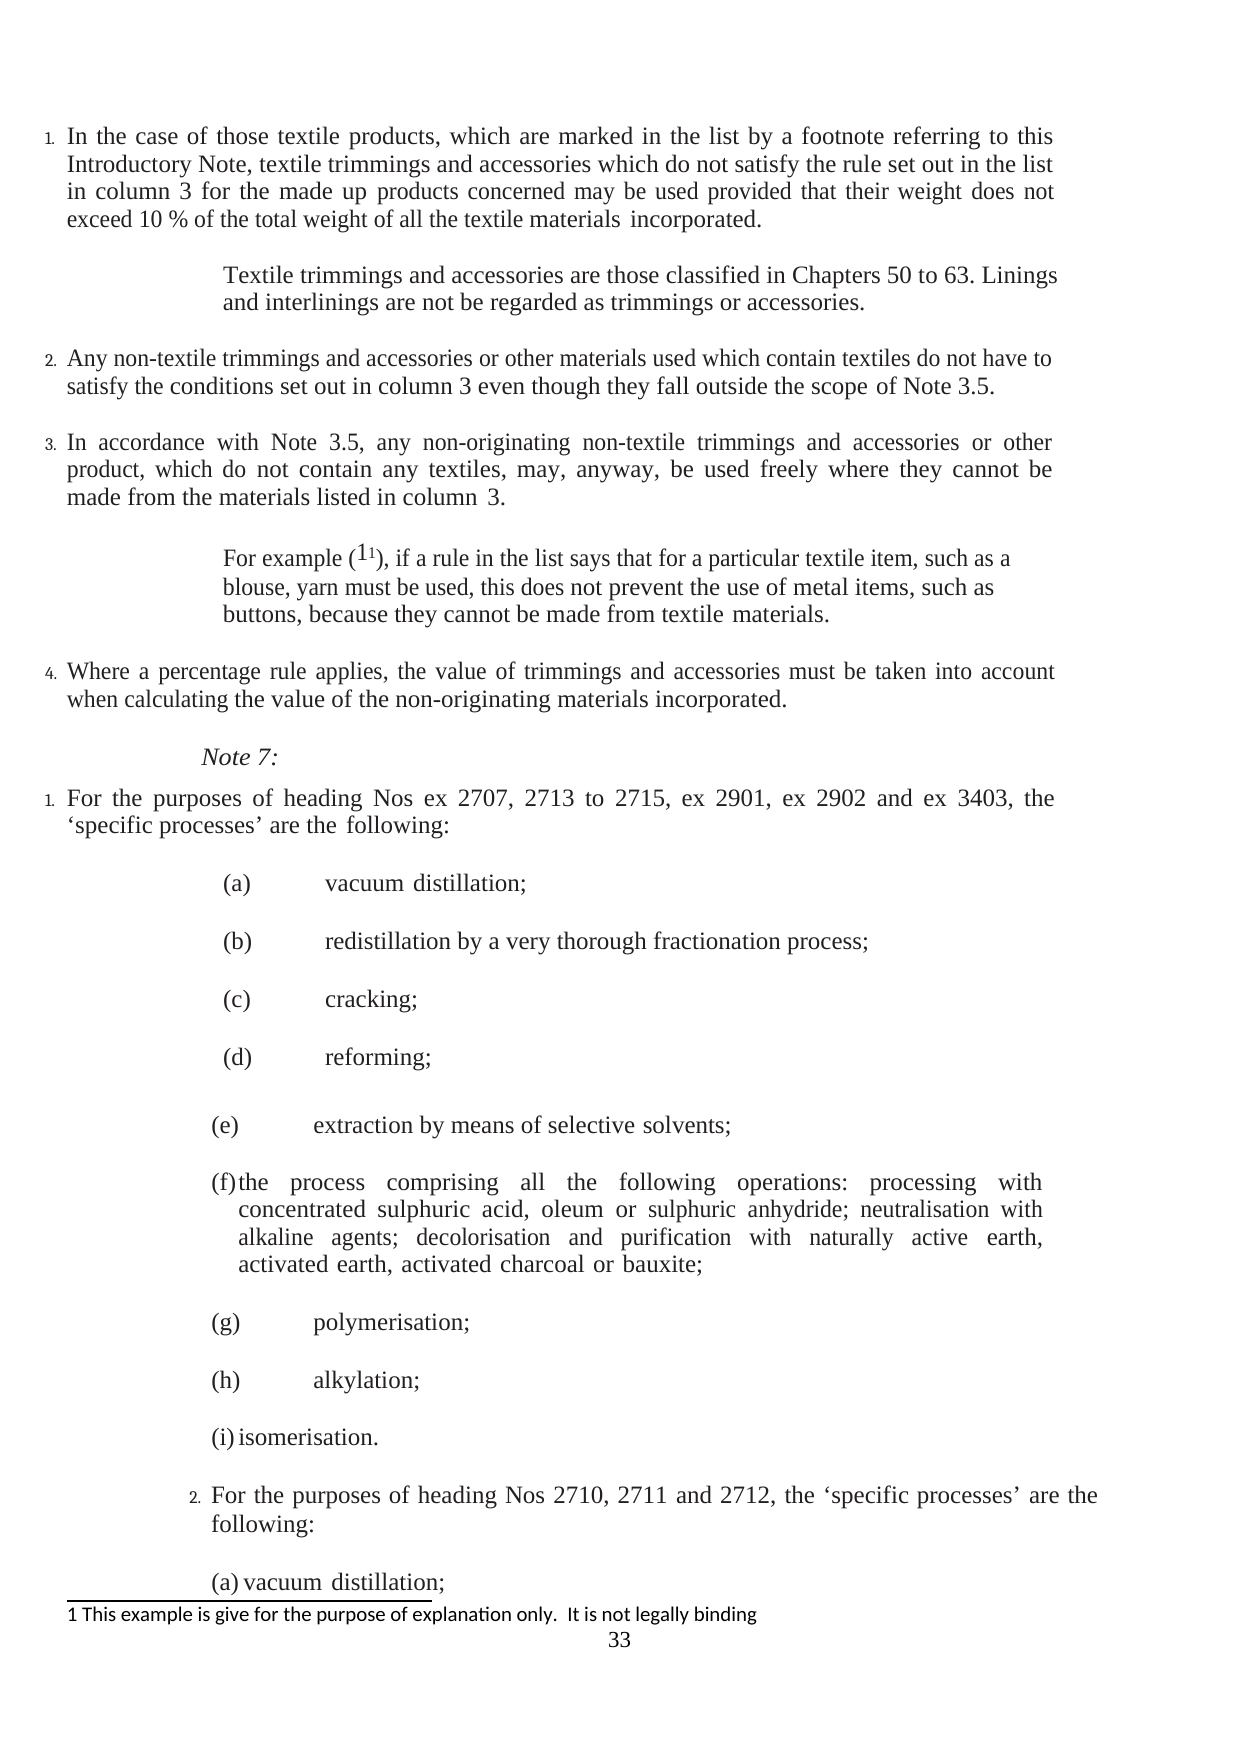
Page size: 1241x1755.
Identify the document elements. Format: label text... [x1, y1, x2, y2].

list cracking; [223, 984, 1172, 1013]
text Note 7: [201, 742, 1172, 771]
text For example (1), if a rule in the list says that for a particular textile item, such as a blouse, yarn must be used, this does not prevent the use of metal items, such as buttons, because they cannot be made from textile materials. [223, 540, 1063, 628]
list isomerisation. [211, 1422, 1172, 1451]
list Where a percentage rule applies, the value of trimmings and accessories must be taken into account when calculating the value of the non-originating materials incorporated. [45, 658, 1055, 712]
list alkylation; [211, 1365, 1172, 1394]
text This example is give for the purpose of explanation only. It is not legally binding [67, 1601, 1172, 1626]
list polymerisation; [211, 1307, 1172, 1336]
list For the purposes of heading Nos 2710, 2711 and 2712, the ‘specific processes’ are the following: [189, 1480, 1172, 1538]
text Textile trimmings and accessories are those classified in Chapters 50 to 63. Linings and interlinings are not be regarded as trimmings or accessories. [223, 261, 1063, 316]
list extraction by means of selective solvents; [211, 1110, 1172, 1139]
list Any non-textile trimmings and accessories or other materials used which contain textiles do not have to satisfy the conditions set out in column 3 even though they fall outside the scope of Note 3.5. [45, 345, 1054, 399]
list redistillation by a very thorough fractionation process; [223, 926, 1172, 955]
list vacuum distillation; [223, 868, 1172, 897]
list In the case of those textile products, which are marked in the list by a footnote referring to this Introductory Note, textile trimmings and accessories which do not satisfy the rule set out in the list in column 3 for the made up products concerned may be used provided that their weight does not exceed 10 % of the total weight of all the textile materials incorporated. [45, 123, 1054, 232]
list In accordance with Note 3.5, any non-originating non-textile trimmings and accessories or other product, which do not contain any textiles, may, anyway, be used freely where they cannot be made from the materials listed in column 3. [45, 428, 1054, 510]
list For the purposes of heading Nos ex 2707, 2713 to 2715, ex 2901, ex 2902 and ex 3403, the ‘specific processes’ are the following: [45, 784, 1054, 839]
list reforming; [223, 1042, 1172, 1071]
list vacuum distillation; [211, 1567, 1172, 1596]
list the process comprising all the following operations: processing with concentrated sulphuric acid, oleum or sulphuric anhydride; neutralisation with alkaline agents; decolorisation and purification with naturally active earth, activated earth, activated charcoal or bauxite; [211, 1168, 1043, 1278]
